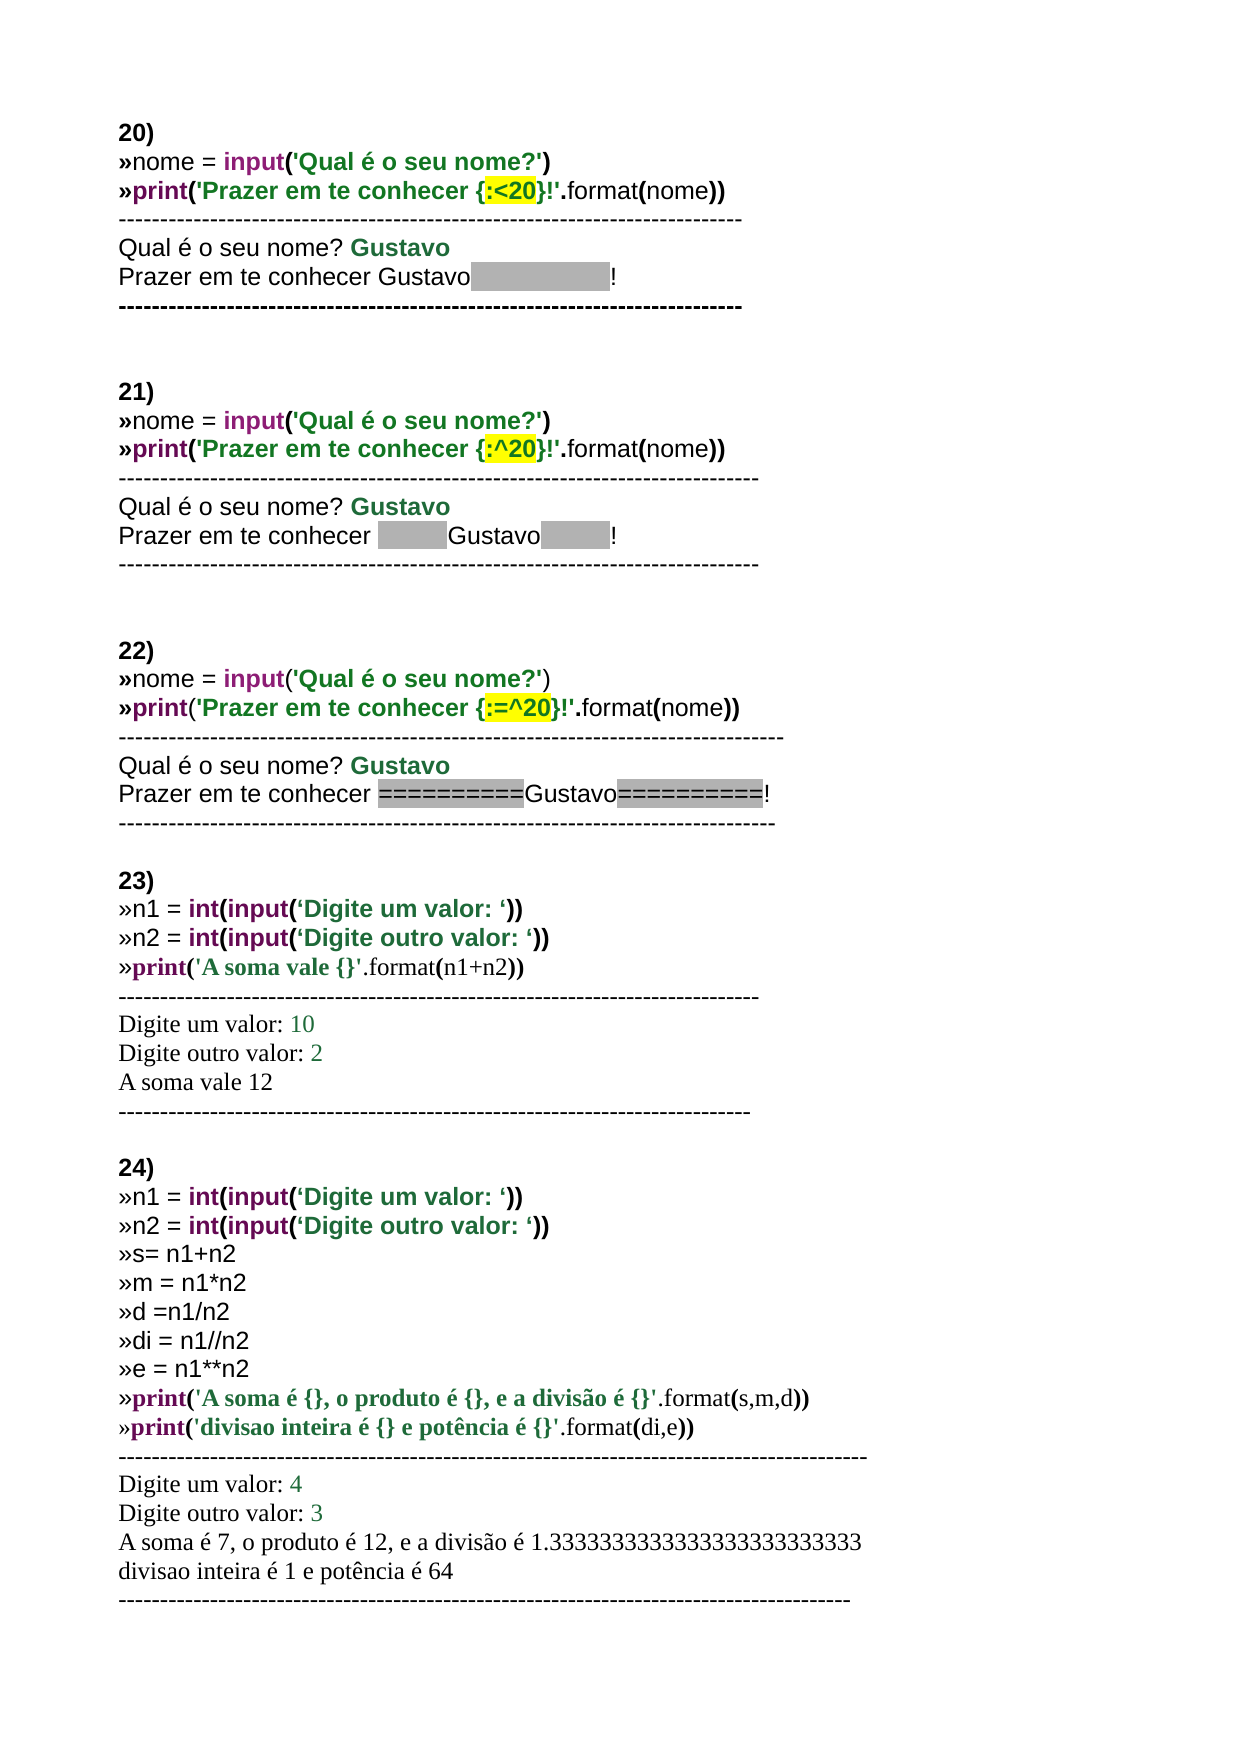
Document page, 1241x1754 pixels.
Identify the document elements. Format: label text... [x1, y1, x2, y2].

text »s= n1+n2 [118, 1239, 1122, 1268]
text 23) [118, 866, 1122, 894]
text »m = n1*n2 [118, 1268, 1122, 1297]
text 22) [118, 636, 1122, 664]
text »di = n1//n2 [118, 1326, 1122, 1354]
text --------------------------------------------------------------------------- [118, 291, 1122, 319]
text Digite outro valor: 3 [118, 1498, 1122, 1527]
text »n1 = int(input(‘Digite um valor: ‘)) [118, 894, 1122, 923]
text Digite outro valor: 2 [118, 1038, 1122, 1067]
text »nome = input('Qual é o seu nome?') »print('Prazer em te conhecer {:^20}!'.format(nome)) [118, 406, 1122, 463]
text »print('divisao inteira é {} e potência é {}'.format(di,e)) [118, 1412, 1122, 1441]
text »n2 = int(input(‘Digite outro valor: ‘)) [118, 1211, 1122, 1239]
text »print('A soma vale {}'.format(n1+n2)) [118, 952, 1122, 981]
text A soma é 7, o produto é 12, e a divisão é 1.3333333333333333333333333 [118, 1527, 1122, 1556]
text 24) [118, 1153, 1122, 1182]
text ------------------------------------------------------------------------------- [118, 808, 1122, 837]
text Digite um valor: 10 [118, 1009, 1122, 1038]
text --------------------------------------------------------------------------- [118, 204, 1122, 233]
text Prazer em te conhecer Gustavo ! [118, 521, 1122, 549]
text 21) [118, 377, 1122, 406]
text »nome = input('Qual é o seu nome?') »print('Prazer em te conhecer {:=^20}!'.format(nome)) [118, 664, 1122, 722]
text ---------------------------------------------------------------------------------------- [118, 1584, 1122, 1613]
text ----------------------------------------------------------------------------- [118, 981, 1122, 1009]
text ------------------------------------------------------------------------------------------ [118, 1441, 1122, 1469]
text A soma vale 12 [118, 1067, 1122, 1096]
text divisao inteira é 1 e potência é 64 [118, 1556, 1122, 1584]
text »n1 = int(input(‘Digite um valor: ‘)) [118, 1182, 1122, 1211]
text »d =n1/n2 [118, 1297, 1122, 1326]
text ---------------------------------------------------------------------------- [118, 1096, 1122, 1124]
text Qual é o seu nome? Gustavo [118, 751, 1122, 779]
text 20) [118, 118, 1122, 147]
text Prazer em te conhecer ==========Gustavo==========! [118, 779, 1122, 808]
text ----------------------------------------------------------------------------- [118, 463, 1122, 492]
text -------------------------------------------------------------------------------- [118, 722, 1122, 751]
text Qual é o seu nome? Gustavo [118, 233, 1122, 262]
text »print('A soma é {}, o produto é {}, e a divisão é {}'.format(s,m,d)) [118, 1383, 1122, 1412]
text »nome = input('Qual é o seu nome?') »print('Prazer em te conhecer {:<20}!'.format(nome)) [118, 147, 1122, 204]
text »n2 = int(input(‘Digite outro valor: ‘)) [118, 923, 1122, 952]
text Digite um valor: 4 [118, 1469, 1122, 1498]
text Prazer em te conhecer Gustavo ! [118, 262, 1122, 291]
text ----------------------------------------------------------------------------- [118, 549, 1122, 578]
text »e = n1**n2 [118, 1354, 1122, 1383]
text Qual é o seu nome? Gustavo [118, 492, 1122, 521]
